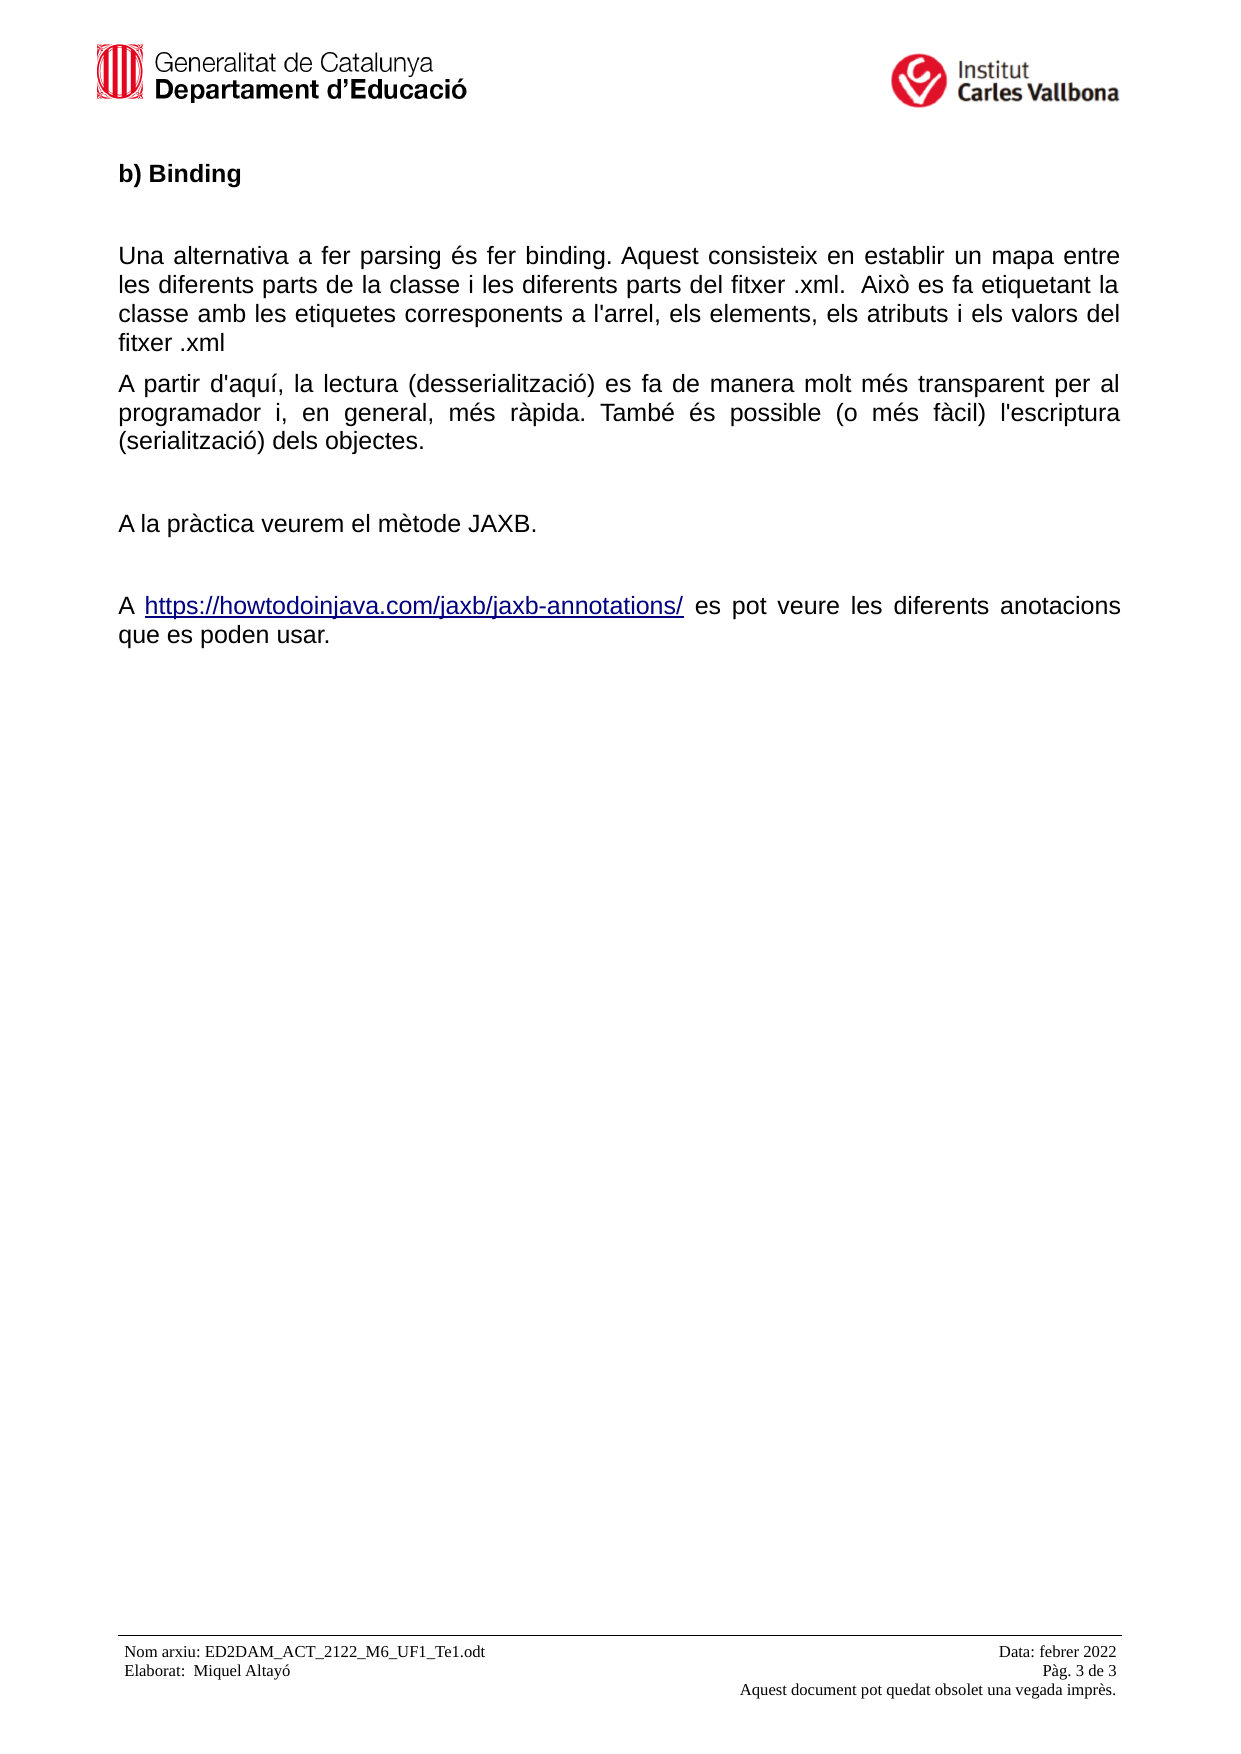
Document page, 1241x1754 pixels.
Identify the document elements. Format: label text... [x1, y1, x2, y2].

text A la pràctica veurem el mètode JAXB. [118, 509, 1122, 538]
picture [889, 50, 1130, 110]
picture [97, 43, 494, 106]
text b) Binding [118, 159, 1122, 188]
text A https://howtodoinjava.com/jaxb/jaxb-annotations/ es pot veure les diferents anotacions que es poden usar. [118, 591, 1122, 649]
text Una alternativa a fer parsing és fer binding. Aquest consisteix en establir un mapa entre les diferents parts de la classe i les diferents parts del fitxer .xml. Això es fa etiquetant la classe amb les etiquetes corresponents a l'arrel, els elements, els atributs i els valors del fitxer .xml [118, 241, 1122, 356]
text A partir d'aquí, la lectura (desserialització) es fa de manera molt més transparent per al programador i, en general, més ràpida. També és possible (o més fàcil) l'escriptura (serialització) dels objectes. [118, 369, 1122, 455]
